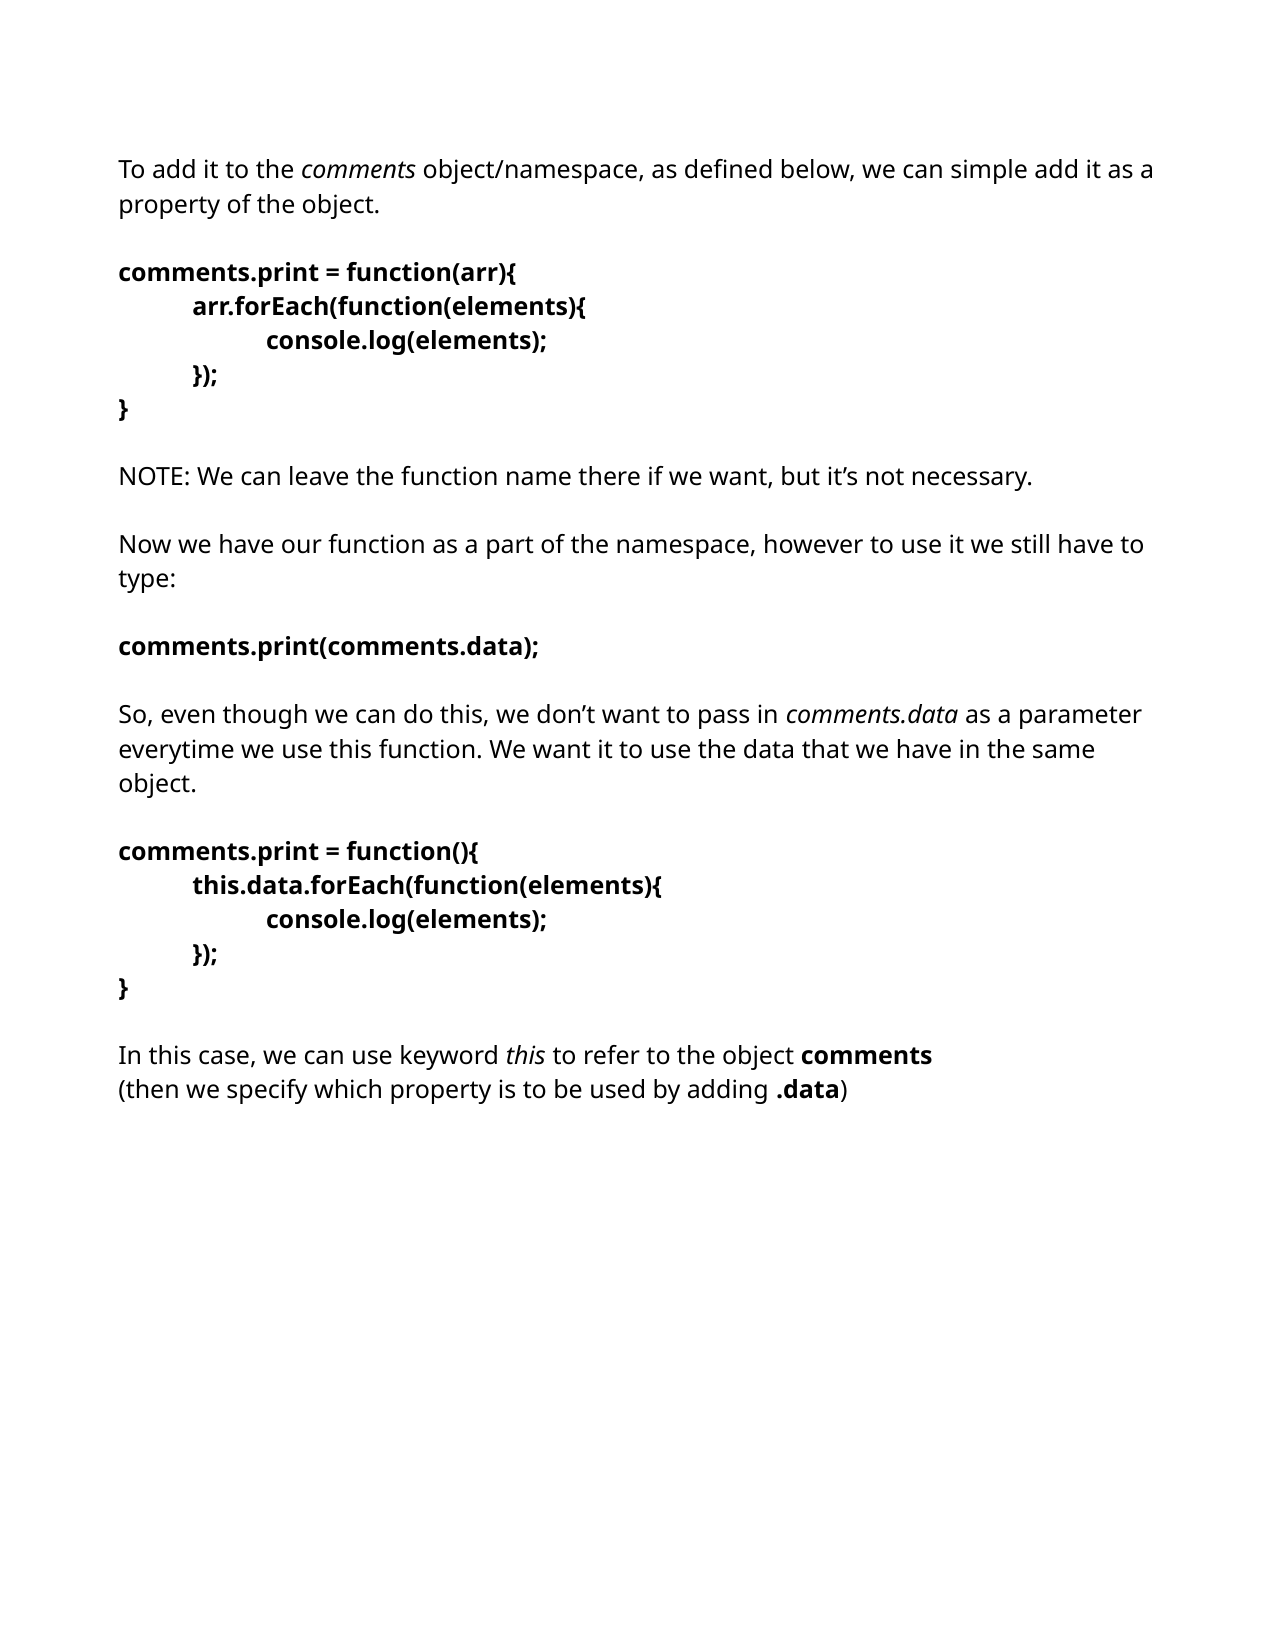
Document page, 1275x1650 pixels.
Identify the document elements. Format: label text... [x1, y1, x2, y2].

text console.log(elements); [118, 322, 1157, 357]
text this.data.forEach(function(elements){ [118, 867, 1157, 902]
text }); [118, 936, 1157, 970]
text }); [118, 357, 1157, 391]
text NOTE: We can leave the function name there if we want, but it’s not necessary. [118, 459, 1157, 493]
text comments.print(comments.data); [118, 629, 1157, 663]
text To add it to the comments object/namespace, as defined below, we can simple add it as a property of the object. [118, 152, 1157, 220]
text } [118, 391, 1157, 425]
text console.log(elements); [118, 902, 1157, 936]
text Now we have our function as a part of the namespace, however to use it we still have to type: [118, 527, 1157, 595]
text } [118, 970, 1157, 1004]
text arr.forEach(function(elements){ [118, 288, 1157, 322]
text In this case, we can use keyword this to refer to the object comments [118, 1038, 1157, 1072]
text comments.print = function(){ [118, 833, 1157, 867]
text (then we specify which property is to be used by adding .data) [118, 1072, 1157, 1106]
text So, even though we can do this, we don’t want to pass in comments.data as a parameter everytime we use this function. We want it to use the data that we have in the same object. [118, 697, 1157, 799]
text comments.print = function(arr){ [118, 254, 1157, 288]
